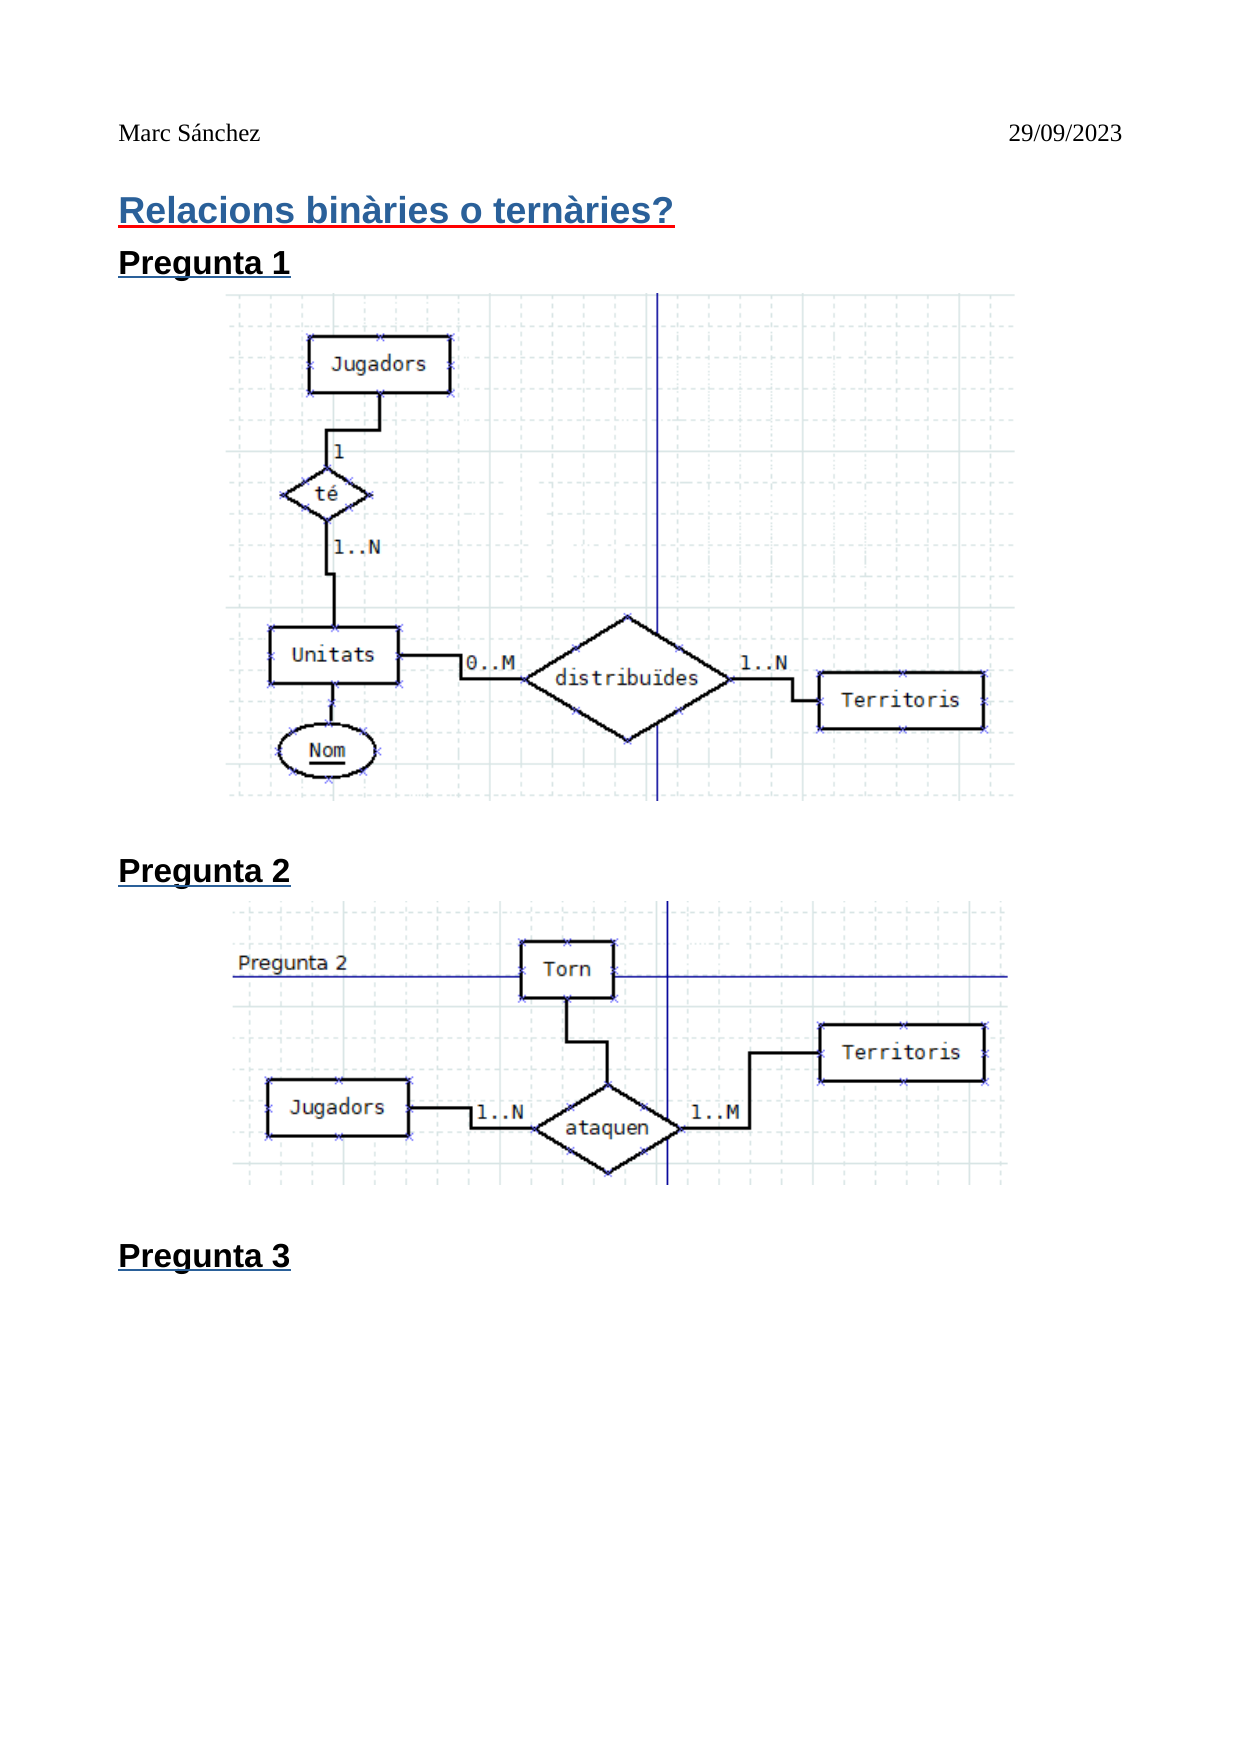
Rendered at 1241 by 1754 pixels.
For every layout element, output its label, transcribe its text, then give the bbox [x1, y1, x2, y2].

subtitle Pregunta 1 [118, 243, 1122, 281]
subtitle Pregunta 3 [118, 1236, 1122, 1274]
picture [232, 901, 1008, 1185]
subtitle Pregunta 2 [118, 851, 1122, 890]
picture [225, 293, 1015, 801]
subtitle Relacions binàries o ternàries? [118, 188, 1122, 231]
